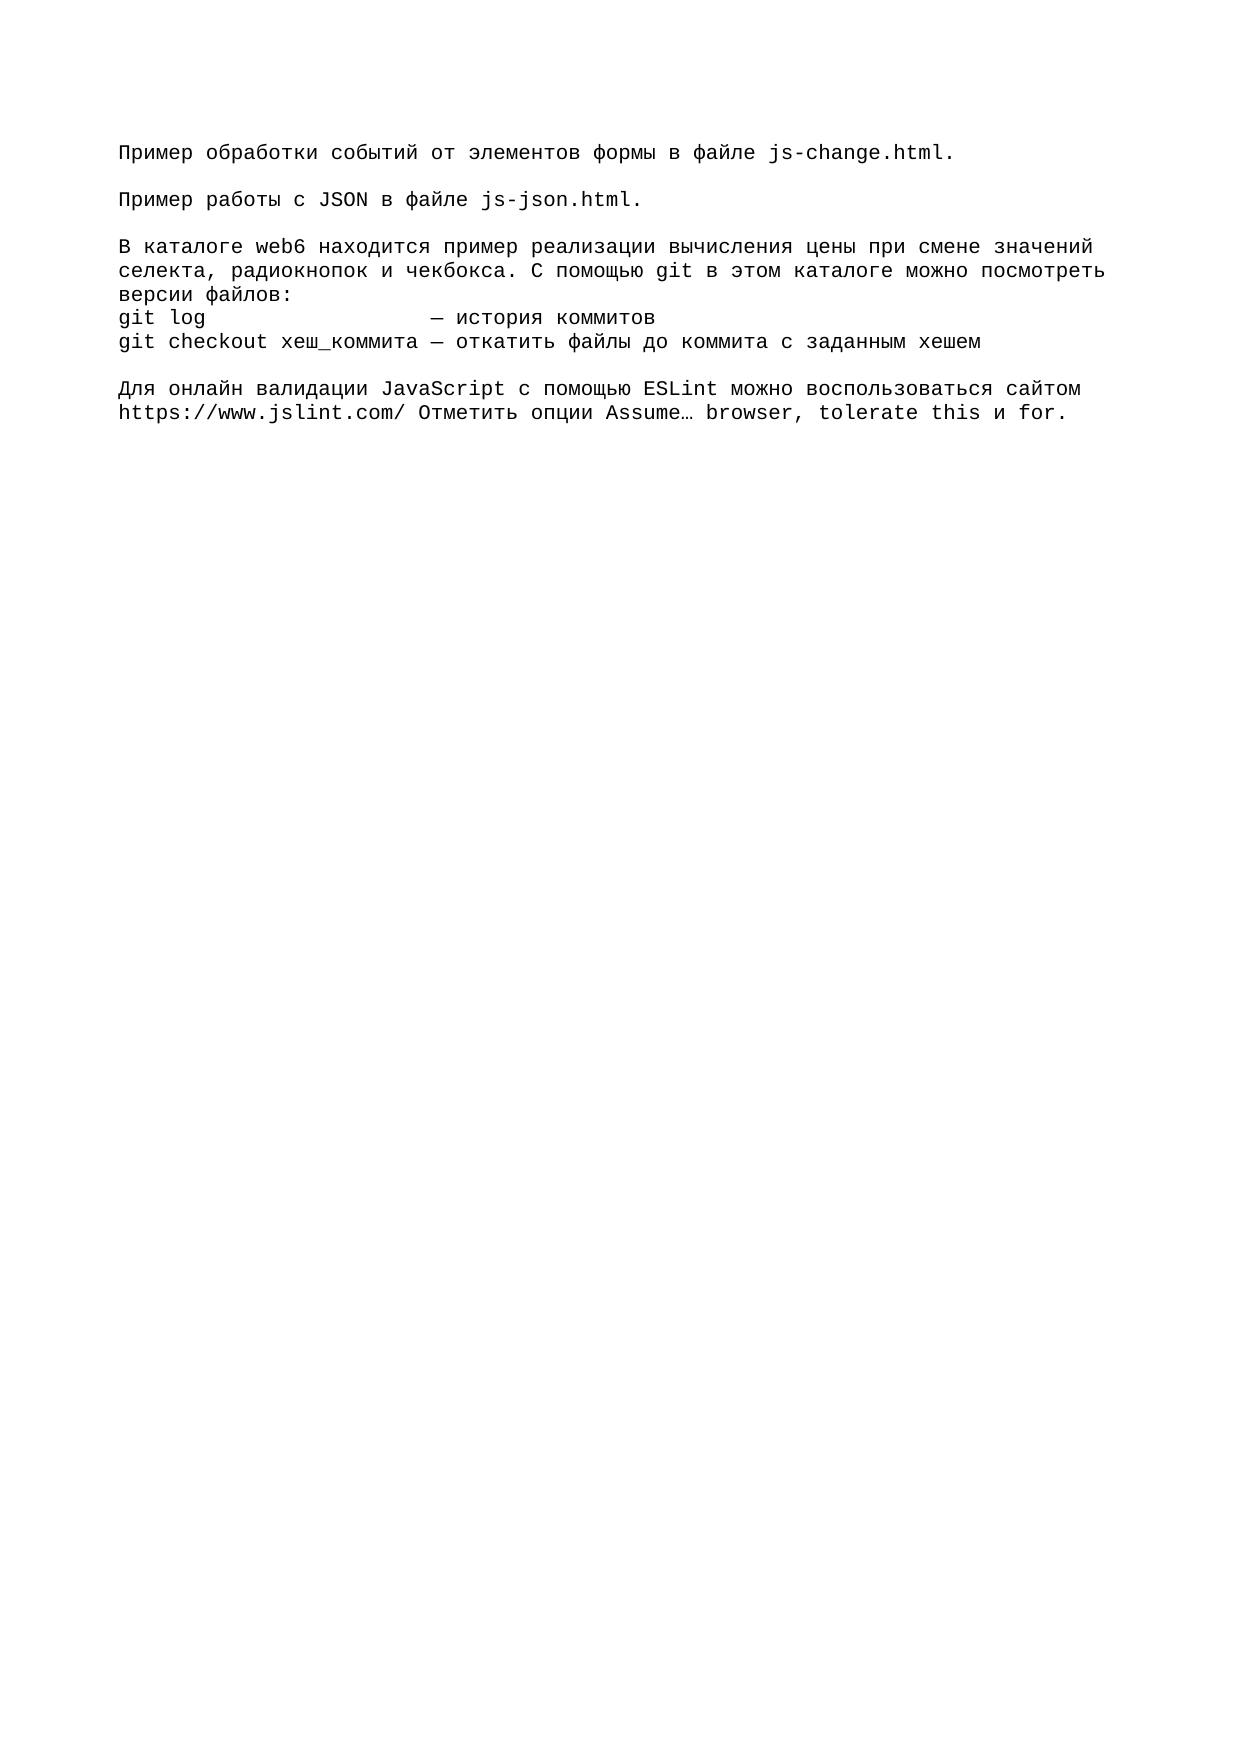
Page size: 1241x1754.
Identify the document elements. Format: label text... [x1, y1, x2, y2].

text Для онлайн валидации JavaScript с помощью ESLint можно воспользоваться сайтом https://www.jslint.com/ Отметить опции Assume… browser, tolerate this и for. [118, 378, 1122, 426]
text git log — история коммитов [118, 307, 1122, 331]
text Пример обработки событий от элементов формы в файле js-change.html. [118, 142, 1122, 165]
text Пример работы с JSON в файле js-json.html. [118, 189, 1122, 213]
text В каталоге web6 находится пример реализации вычисления цены при смене значений селекта, радиокнопок и чекбокса. С помощью git в этом каталоге можно посмотреть версии файлов: [118, 236, 1122, 307]
text git checkout хеш_коммита — откатить файлы до коммита с заданным хешем [118, 331, 1122, 354]
